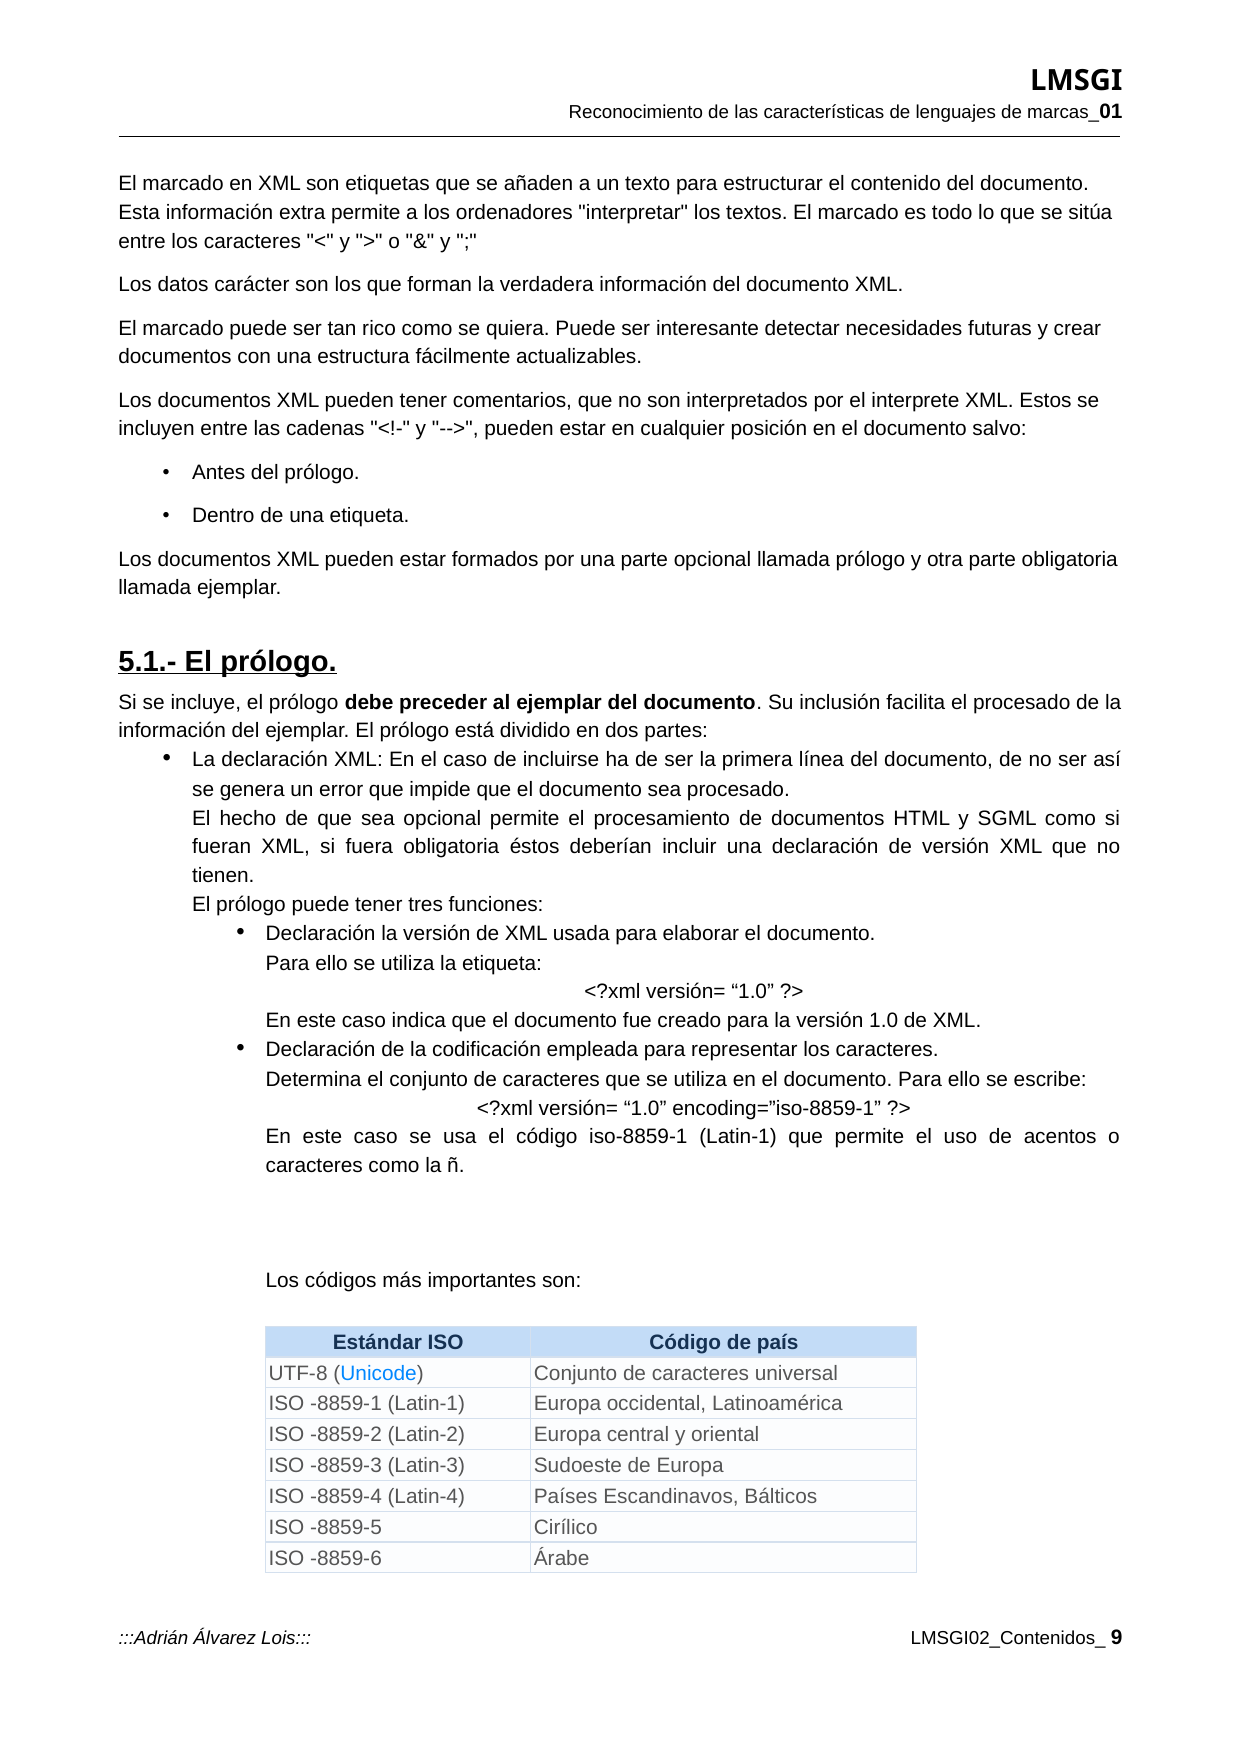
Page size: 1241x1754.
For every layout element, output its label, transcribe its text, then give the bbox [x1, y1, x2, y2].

text Los datos carácter son los que forman la verdadera información del documento XML. [118, 272, 1122, 296]
text Si se incluye, el prólogo debe preceder al ejemplar del documento. Su inclusión facilita el procesado de la información del ejemplar. El prólogo está dividido en dos partes: [118, 689, 1122, 742]
table_cell ISO -8859-6 [266, 1543, 530, 1572]
list La declaración XML: En el caso de incluirse ha de ser la primera línea del documento, de no ser así se genera un error que impide que el documento sea procesado. [162, 747, 1122, 801]
list El hecho de que sea opcional permite el procesamiento de documentos HTML y SGML como si fueran XML, si fuera obligatoria éstos deberían incluir una declaración de versión XML que no tienen. [162, 806, 1122, 887]
text Los documentos XML pueden tener comentarios, que no son interpretados por el interprete XML. Estos se incluyen entre las cadenas "<!-" y "-->", pueden estar en cualquier posición en el documento salvo: [118, 387, 1122, 440]
text El marcado en XML son etiquetas que se añaden a un texto para estructurar el contenido del documento. Esta información extra permite a los ordenadores "interpretar" los textos. El marcado es todo lo que se sitúa entre los caracteres "<" y ">" o "&" y ";" [118, 171, 1122, 253]
list Antes del prólogo. [162, 459, 1122, 484]
table_cell Países Escandinavos, Bálticos [531, 1481, 916, 1511]
list En este caso se usa el código iso-8859-1 (Latin-1) que permite el uso de acentos o caracteres como la ñ. [236, 1124, 1122, 1177]
list <?xml versión= “1.0” ?> [236, 979, 1122, 1003]
table_header Estándar ISO [266, 1327, 530, 1356]
table_cell Sudoeste de Europa [531, 1450, 916, 1480]
table_cell UTF-8 (Unicode) [266, 1358, 530, 1387]
table_cell Conjunto de caracteres universal [531, 1358, 916, 1387]
list En este caso indica que el documento fue creado para la versión 1.0 de XML. [236, 1008, 1122, 1032]
list Declaración de la codificación empleada para representar los caracteres. [236, 1037, 1122, 1062]
table_cell ISO -8859-1 (Latin-1) [266, 1388, 530, 1418]
table_cell Cirílico [531, 1512, 916, 1541]
list El prólogo puede tener tres funciones: [162, 892, 1122, 916]
list Dentro de una etiqueta. [162, 503, 1122, 527]
table_cell Europa central y oriental [531, 1419, 916, 1449]
table_cell ISO -8859-2 (Latin-2) [266, 1419, 530, 1449]
list Para ello se utiliza la etiqueta: [236, 951, 1122, 974]
table_cell Europa occidental, Latinoamérica [531, 1388, 916, 1418]
table_cell ISO -8859-3 (Latin-3) [266, 1450, 530, 1480]
list Determina el conjunto de caracteres que se utiliza en el documento. Para ello se escribe: [236, 1067, 1122, 1091]
list <?xml versión= “1.0” encoding=”iso-8859-1” ?> [236, 1096, 1122, 1119]
list Los códigos más importantes son: [236, 1268, 1122, 1292]
text El marcado puede ser tan rico como se quiera. Puede ser interesante detectar necesidades futuras y crear documentos con una estructura fácilmente actualizables. [118, 315, 1122, 368]
table_header Código de país [531, 1327, 916, 1356]
list Declaración la versión de XML usada para elaborar el documento. [236, 921, 1122, 946]
text Los documentos XML pueden estar formados por una parte opcional llamada prólogo y otra parte obligatoria llamada ejemplar. [118, 546, 1122, 599]
table_cell Árabe [531, 1543, 916, 1572]
table_cell ISO -8859-4 (Latin-4) [266, 1481, 530, 1511]
table_cell ISO -8859-5 [266, 1512, 530, 1541]
subtitle 5.1.- El prólogo. [118, 643, 1122, 677]
